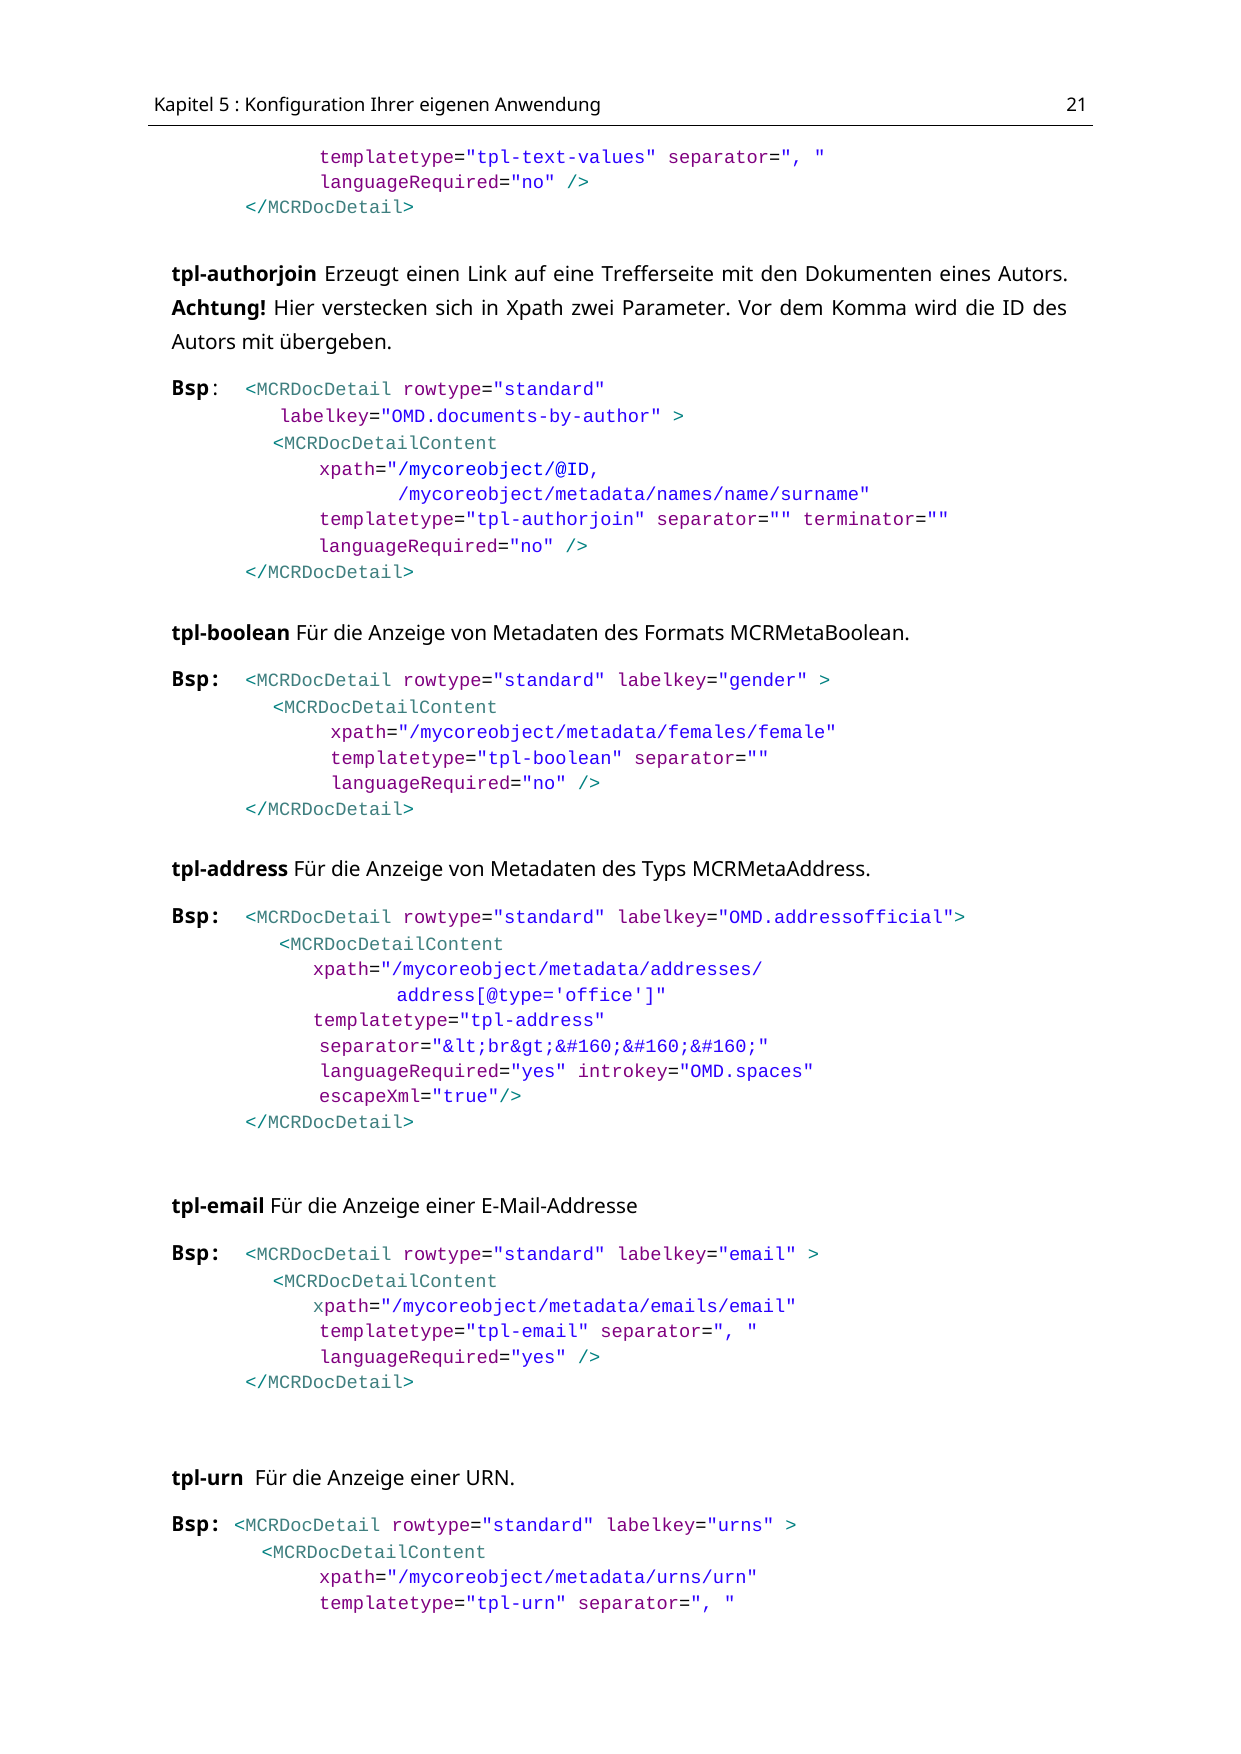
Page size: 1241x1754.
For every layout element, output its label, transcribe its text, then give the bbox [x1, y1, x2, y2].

text <MCRDocDetailContent [171, 935, 1069, 956]
text </MCRDocDetail> [171, 1113, 1069, 1134]
text </MCRDocDetail> [171, 562, 1069, 584]
text languageRequired="no" /> [171, 774, 1069, 795]
text Bsp: <MCRDocDetail rowtype="standard" labelkey="urns" > [171, 1509, 1069, 1537]
text <MCRDocDetailContent xpath="/mycoreobject/@ID, /mycoreobject/metadata/names/name/surname" templatetype="tpl-authorjoin" separator="" terminator="" [171, 434, 1069, 531]
text address[@type='office']" templatetype="tpl-address" [171, 986, 1069, 1032]
subtitle tpl-urn Für die Anzeige einer URN. [171, 1463, 1092, 1492]
text escapeXml="true"/> [171, 1087, 1069, 1108]
text Bsp: <MCRDocDetail rowtype="standard" labelkey="OMD.addressofficial"> [171, 901, 1069, 929]
text <MCRDocDetailContent [171, 1543, 1069, 1564]
text xpath="/mycoreobject/metadata/urns/urn" [171, 1568, 1069, 1589]
text xpath="/mycoreobject/metadata/females/female" [171, 723, 1069, 744]
text Bsp: <MCRDocDetail rowtype="standard" labelkey="gender" > [171, 664, 1069, 692]
text languageRequired="yes" /> [171, 1348, 1069, 1369]
text templatetype="tpl-text-values" separator=", " [171, 148, 1069, 169]
text xpath="/mycoreobject/metadata/addresses/ [171, 960, 1069, 981]
text Bsp: <MCRDocDetail rowtype="standard" [171, 373, 1069, 401]
text languageRequired="no" /> [171, 173, 1069, 194]
text tpl-authorjoin Erzeugt einen Link auf eine Trefferseite mit den Dokumenten eines Autors. Achtung! Hier verstecken sich in Xpath zwei Parameter. Vor dem Komma wird die ID des Autors mit übergeben. [171, 259, 1069, 355]
text templatetype="tpl-boolean" separator="" [171, 749, 1069, 770]
text </MCRDocDetail> [171, 1373, 1069, 1394]
text Bsp: <MCRDocDetail rowtype="standard" labelkey="email" > [171, 1238, 1069, 1266]
text templatetype="tpl-email" separator=", " [171, 1322, 1069, 1344]
text tpl-email Für die Anzeige einer E-Mail-Addresse [171, 1191, 1069, 1219]
text xpath="/mycoreobject/metadata/emails/email" [171, 1297, 1069, 1318]
text languageRequired="yes" introkey="OMD.spaces" [171, 1062, 1069, 1083]
text separator="&lt;br&gt;&#160;&#160;&#160;" [171, 1036, 1069, 1058]
text languageRequired="no" /> [148, 537, 1069, 558]
text <MCRDocDetailContent [171, 698, 1069, 719]
text </MCRDocDetail> [171, 198, 1069, 220]
text labelkey="OMD.documents-by-author" > [171, 407, 1069, 428]
text </MCRDocDetail> [171, 799, 1069, 821]
text templatetype="tpl-urn" separator=", " [171, 1594, 1069, 1615]
text tpl-address Für die Anzeige von Metadaten des Typs MCRMetaAddress. [171, 854, 1069, 883]
text tpl-boolean Für die Anzeige von Metadaten des Formats MCRMetaBoolean. [171, 618, 1069, 646]
text <MCRDocDetailContent [171, 1272, 1069, 1293]
